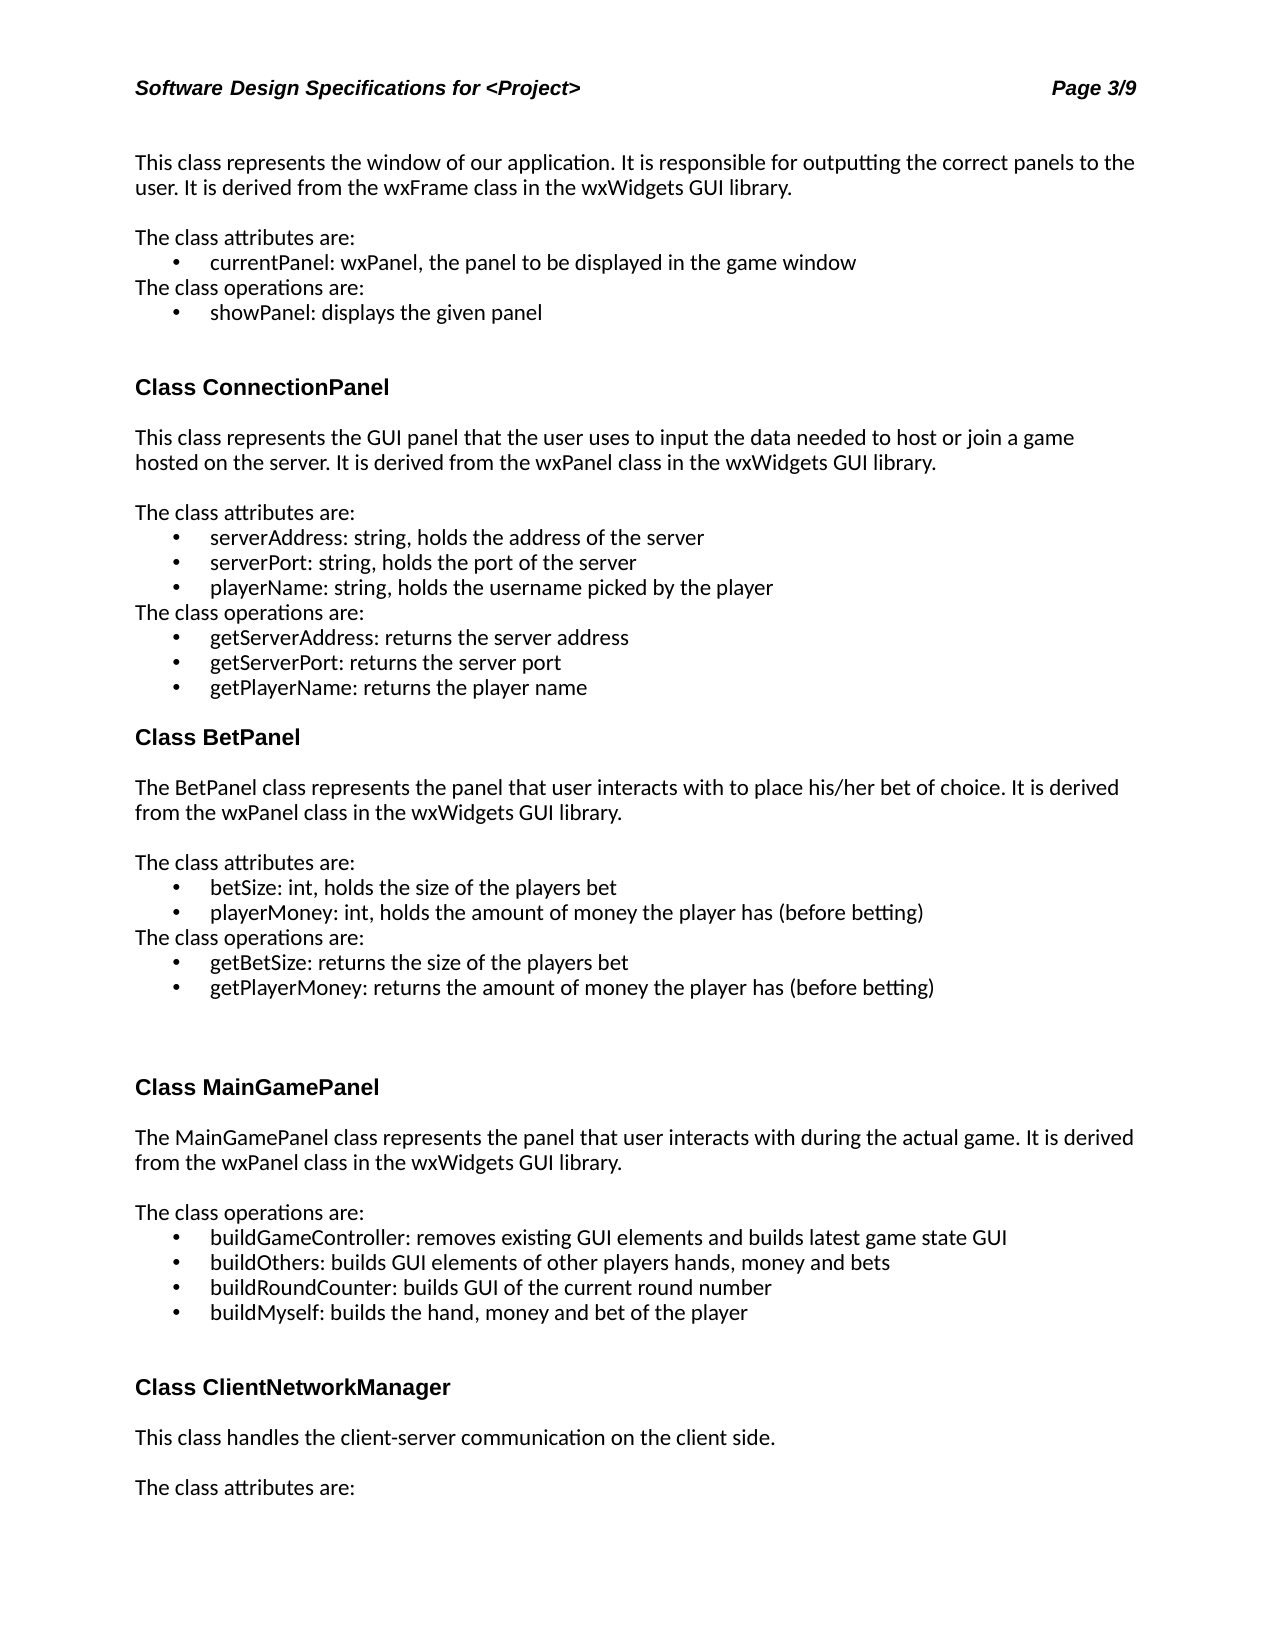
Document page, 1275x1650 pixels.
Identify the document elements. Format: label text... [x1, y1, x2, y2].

list buildOthers: builds GUI elements of other players hands, money and bets [172, 1250, 1140, 1275]
list getServerPort: returns the server port [172, 650, 1140, 675]
list getPlayerName: returns the player name [172, 675, 1140, 700]
text The class operations are: [135, 600, 1140, 625]
list playerMoney: int, holds the amount of money the player has (before betting) [172, 900, 1140, 925]
text The MainGamePanel class represents the panel that user interacts with during the actual game. It is derived from the wxPanel class in the wxWidgets GUI library. [135, 1125, 1140, 1175]
text The class attributes are: [135, 500, 1140, 525]
text The class operations are: [135, 925, 1140, 950]
list serverPort: string, holds the port of the server [172, 550, 1140, 575]
text The BetPanel class represents the panel that user interacts with to place his/her bet of choice. It is derived from the wxPanel class in the wxWidgets GUI library. [135, 775, 1140, 825]
subtitle Class BetPanel [135, 725, 1140, 750]
list getPlayerMoney: returns the amount of money the player has (before betting) [172, 975, 1140, 1000]
list getServerAddress: returns the server address [172, 625, 1140, 650]
list buildGameController: removes existing GUI elements and builds latest game state GUI [172, 1225, 1140, 1250]
list playerName: string, holds the username picked by the player [172, 575, 1140, 600]
list buildMyself: builds the hand, money and bet of the player [172, 1300, 1140, 1325]
list getBetSize: returns the size of the players bet [172, 950, 1140, 975]
list serverAddress: string, holds the address of the server [172, 525, 1140, 550]
text The class attributes are: [135, 1475, 1140, 1500]
text This class handles the client-server communication on the client side. [135, 1425, 1140, 1450]
subtitle Class ClientNetworkManager [135, 1375, 1140, 1400]
list currentPanel: wxPanel, the panel to be displayed in the game window [172, 250, 1140, 275]
subtitle Class MainGamePanel [135, 1075, 1140, 1100]
list buildRoundCounter: builds GUI of the current round number [172, 1275, 1140, 1300]
text The class attributes are: [135, 225, 1140, 250]
text This class represents the window of our application. It is responsible for outputting the correct panels to the user. It is derived from the wxFrame class in the wxWidgets GUI library. [135, 150, 1140, 200]
text The class attributes are: [135, 850, 1140, 875]
text The class operations are: [135, 275, 1140, 300]
list showPanel: displays the given panel [172, 300, 1140, 325]
text The class operations are: [135, 1200, 1140, 1225]
list betSize: int, holds the size of the players bet [172, 875, 1140, 900]
text This class represents the GUI panel that the user uses to input the data needed to host or join a game hosted on the server. It is derived from the wxPanel class in the wxWidgets GUI library. [135, 425, 1140, 475]
subtitle Class ConnectionPanel [135, 375, 1140, 400]
